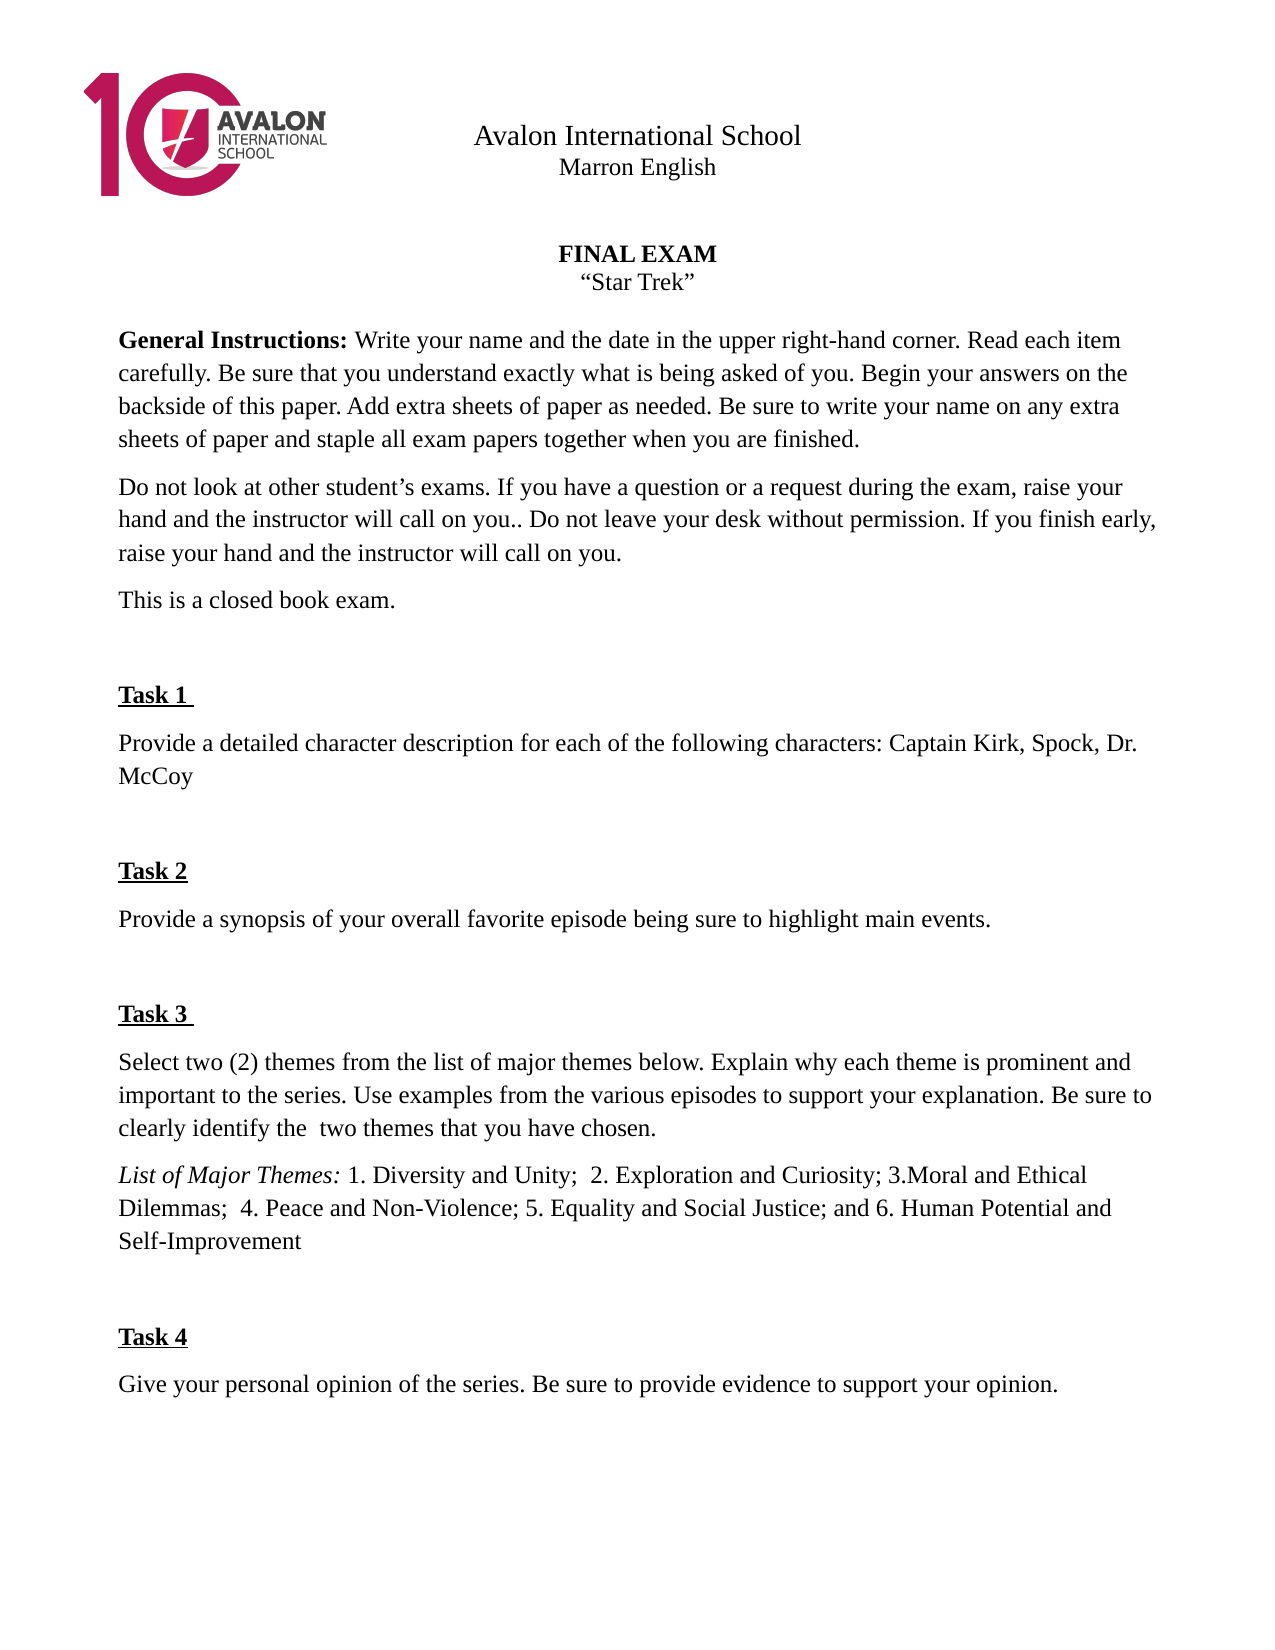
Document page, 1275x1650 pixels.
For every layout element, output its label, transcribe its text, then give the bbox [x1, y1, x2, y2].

text This is a closed book exam. [118, 585, 1157, 614]
picture [83, 73, 327, 196]
text FINAL EXAM [118, 239, 1157, 267]
text Provide a synopsis of your overall favorite episode being sure to highlight main events. [118, 904, 1157, 933]
text Task 1 [118, 680, 1157, 709]
text Task 4 [118, 1322, 1157, 1350]
text Task 2 [118, 856, 1157, 885]
text List of Major Themes: 1. Diversity and Unity; 2. Exploration and Curiosity; 3.Moral and Ethical Dilemmas; 4. Peace and Non-Violence; 5. Equality and Social Justice; and 6. Human Potential and Self-Improvement [118, 1160, 1157, 1255]
text Give your personal opinion of the series. Be sure to provide evidence to support your opinion. [118, 1369, 1157, 1398]
text Provide a detailed character description for each of the following characters: Captain Kirk, Spock, Dr. McCoy [118, 728, 1157, 790]
text Do not look at other student’s exams. If you have a question or a request during the exam, raise your hand and the instructor will call on you.. Do not leave your desk without permission. If you finish early, raise your hand and the instructor will call on you. [118, 472, 1157, 566]
text Task 3 [118, 999, 1157, 1028]
text “Star Trek” [118, 267, 1157, 296]
text Select two (2) themes from the list of major themes below. Explain why each theme is prominent and important to the series. Use examples from the various episodes to support your explanation. Be sure to clearly identify the two themes that you have chosen. [118, 1047, 1157, 1141]
text General Instructions: Write your name and the date in the upper right-hand corner. Read each item carefully. Be sure that you understand exactly what is being asked of you. Begin your answers on the backside of this paper. Add extra sheets of paper as needed. Be sure to write your name on any extra sheets of paper and staple all exam papers together when you are finished. [118, 325, 1157, 453]
